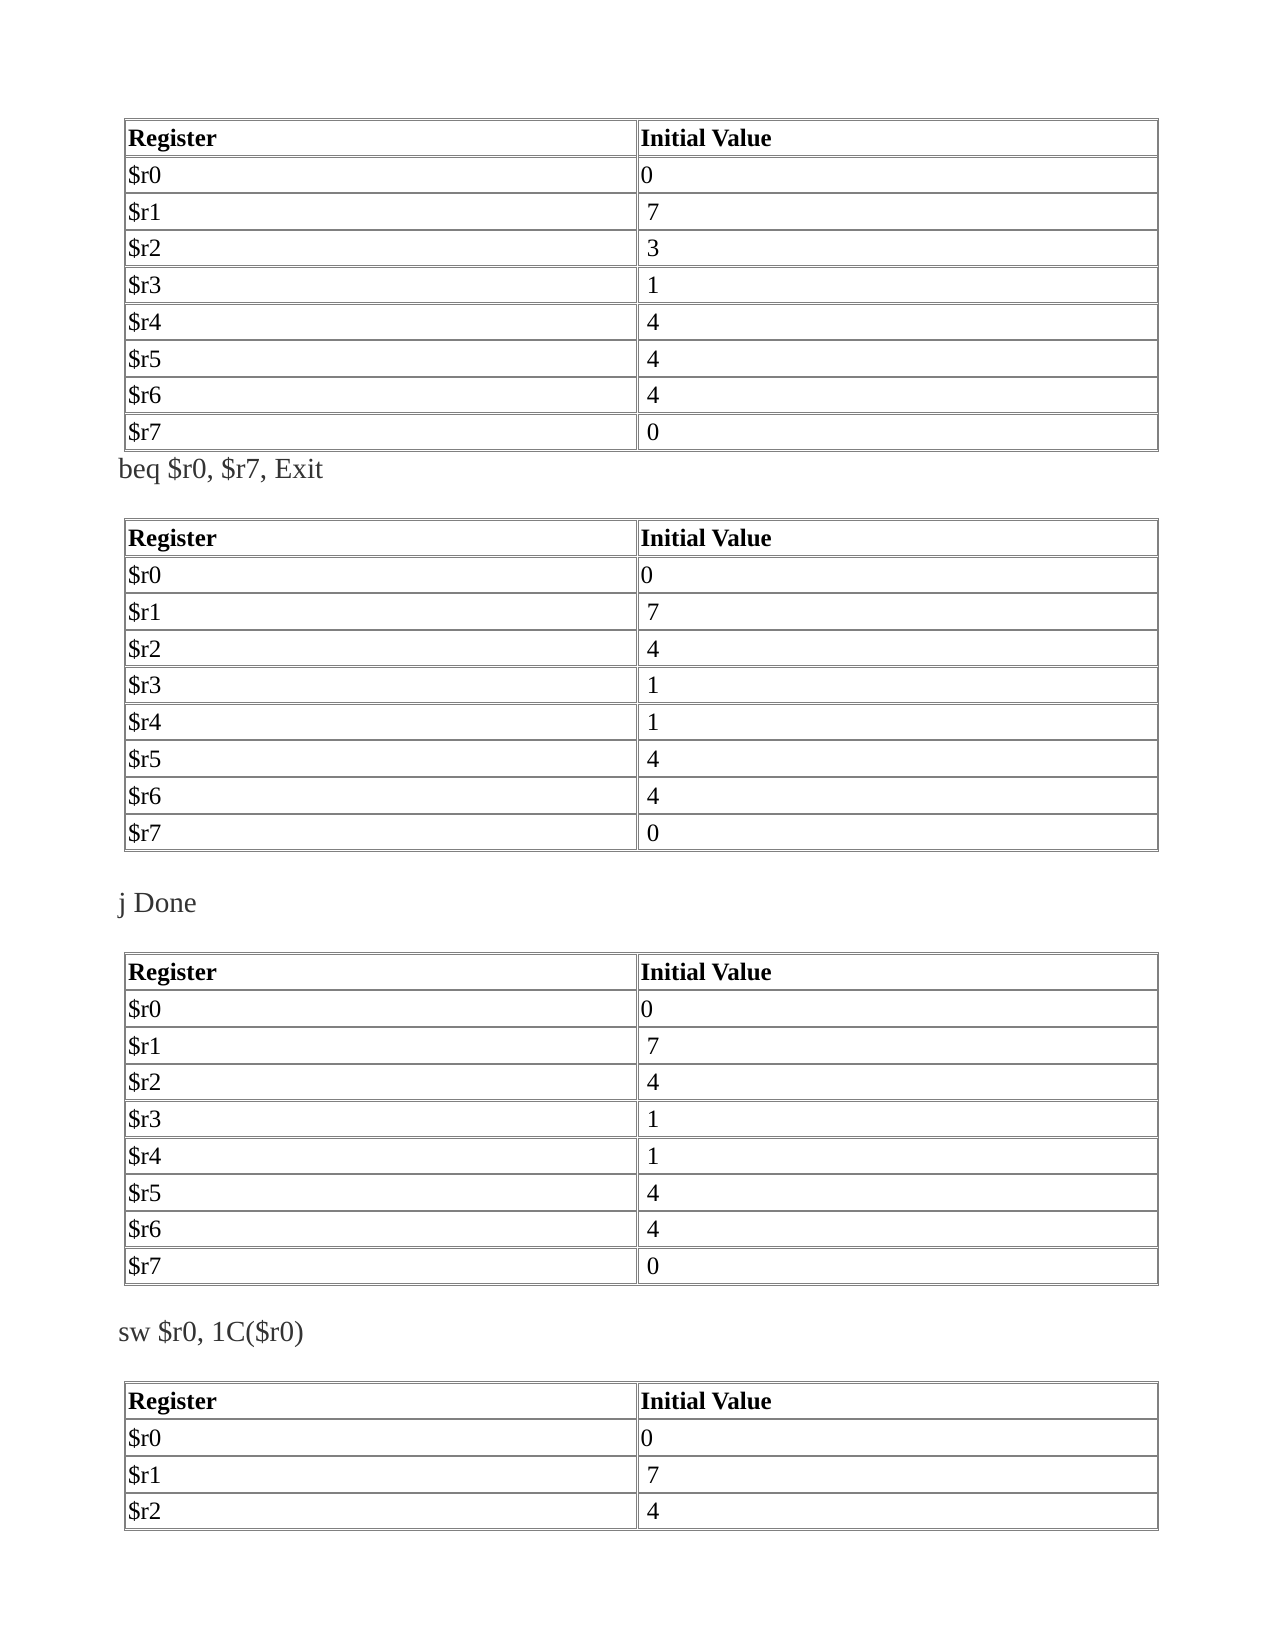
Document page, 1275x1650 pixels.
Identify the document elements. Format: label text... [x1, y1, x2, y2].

table_header Register [126, 121, 636, 155]
text sw $r0, 1C($r0) [118, 1314, 1157, 1347]
table_cell $r1 [126, 594, 636, 629]
table_cell $r6 [126, 378, 636, 412]
table_cell 4 [639, 778, 1157, 812]
table_cell $r3 [126, 668, 636, 702]
table_cell $r7 [126, 1249, 636, 1283]
table_cell 4 [639, 1494, 1157, 1528]
table_cell 0 [639, 1249, 1157, 1283]
table_cell 7 [639, 1028, 1157, 1062]
table_cell $r4 [126, 1139, 636, 1173]
table_cell $r2 [126, 1065, 636, 1099]
table_cell $r3 [126, 268, 636, 302]
table_cell 4 [639, 1175, 1157, 1209]
table_cell $r6 [126, 1212, 636, 1246]
table_cell 1 [639, 705, 1157, 739]
table_cell 0 [639, 558, 1157, 592]
table_cell $r4 [126, 705, 636, 739]
table_header Initial Value [639, 521, 1157, 555]
table_cell $r2 [126, 231, 636, 265]
table_cell $r7 [126, 415, 636, 449]
table_cell 3 [639, 231, 1157, 265]
table_cell 1 [639, 268, 1157, 302]
table_header Initial Value [639, 121, 1157, 155]
table_cell 7 [639, 194, 1157, 228]
table_cell $r5 [126, 341, 636, 376]
table_cell 4 [639, 1065, 1157, 1099]
table_cell $r0 [126, 1420, 636, 1454]
table_cell $r1 [126, 1028, 636, 1062]
table_cell $r2 [126, 631, 636, 665]
table_cell 7 [639, 594, 1157, 629]
table_cell 4 [639, 341, 1157, 376]
table_cell $r6 [126, 778, 636, 812]
table_cell 0 [639, 158, 1157, 192]
table_cell 0 [639, 415, 1157, 449]
text j Done [118, 885, 1157, 918]
table_cell 1 [639, 668, 1157, 702]
table_header Initial Value [639, 955, 1157, 989]
table_cell 0 [639, 991, 1157, 1026]
table_cell 0 [639, 815, 1157, 849]
table_cell 4 [639, 1212, 1157, 1246]
table_cell 7 [639, 1457, 1157, 1491]
table_cell $r0 [126, 558, 636, 592]
table_cell $r3 [126, 1102, 636, 1136]
table_cell $r2 [126, 1494, 636, 1528]
table_cell $r5 [126, 1175, 636, 1209]
table_cell $r5 [126, 741, 636, 776]
table_header Register [126, 521, 636, 555]
table_cell 4 [639, 741, 1157, 776]
table_header Register [126, 955, 636, 989]
table_cell 1 [639, 1139, 1157, 1173]
table_cell $r4 [126, 305, 636, 339]
table_cell $r0 [126, 991, 636, 1026]
table_cell 1 [639, 1102, 1157, 1136]
table_header Initial Value [639, 1384, 1157, 1418]
table_cell $r7 [126, 815, 636, 849]
table_cell 0 [639, 1420, 1157, 1454]
table_cell 4 [639, 378, 1157, 412]
table_cell 4 [639, 305, 1157, 339]
table_cell $r1 [126, 1457, 636, 1491]
table_cell 4 [639, 631, 1157, 665]
table_cell $r0 [126, 158, 636, 192]
table_cell $r1 [126, 194, 636, 228]
table_header Register [126, 1384, 636, 1418]
text beq $r0, $r7, Exit [118, 451, 1157, 485]
